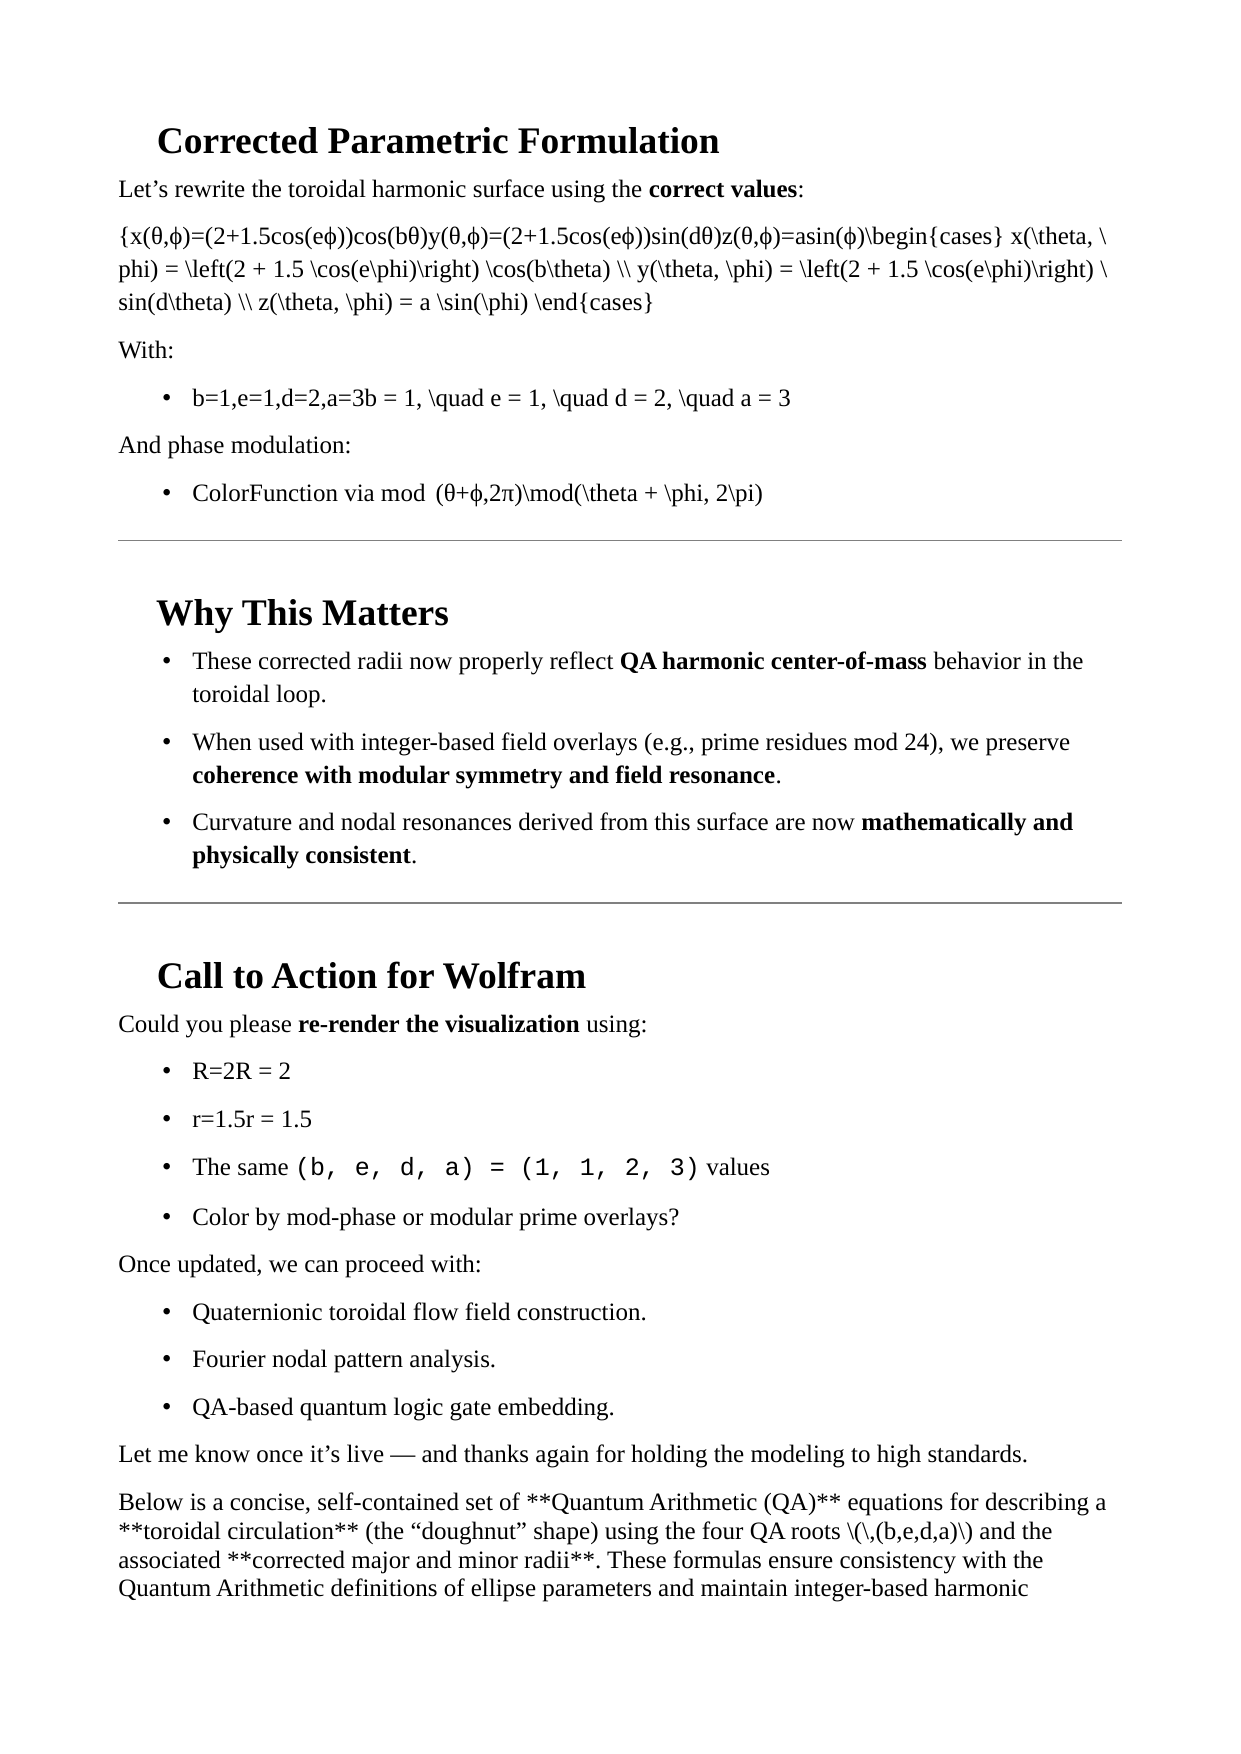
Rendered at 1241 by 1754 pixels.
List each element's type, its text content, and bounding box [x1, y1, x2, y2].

list Fourier nodal pattern analysis. [162, 1344, 1122, 1373]
list These corrected radii now properly reflect QA harmonic center-of-mass behavior in the toroidal loop. [162, 646, 1122, 708]
subtitle ✅ Corrected Parametric Formulation [118, 118, 1122, 161]
subtitle 📌 Call to Action for Wolfram [118, 953, 1122, 996]
text Could you please re-render the visualization using: [118, 1009, 1122, 1037]
list QA-based quantum logic gate embedding. [162, 1392, 1122, 1421]
list Curvature and nodal resonances derived from this surface are now mathematically and physically consistent. [162, 807, 1122, 869]
list Quaternionic toroidal flow field construction. [162, 1297, 1122, 1326]
text With: [118, 335, 1122, 364]
text {x(θ,ϕ)=(2+1.5cos⁡(eϕ))cos⁡(bθ)y(θ,ϕ)=(2+1.5cos⁡(eϕ))sin⁡(dθ)z(θ,ϕ)=asin⁡(ϕ)\begin{cases} x(\theta, \phi) = \left(2 + 1.5 \cos(e\phi)\right) \cos(b\theta) \\ y(\theta, \phi) = \left(2 + 1.5 \cos(e\phi)\right) \sin(d\theta) \\ z(\theta, \phi) = a \sin(\phi) \end{cases} [118, 221, 1122, 316]
list Color by mod-phase or modular prime overlays? [162, 1202, 1122, 1230]
text Once updated, we can proceed with: [118, 1249, 1122, 1278]
list ColorFunction via mod (θ+ϕ,2π)\mod(\theta + \phi, 2\pi) [162, 478, 1122, 507]
text Let’s rewrite the toroidal harmonic surface using the correct values: [118, 174, 1122, 202]
list b=1,e=1,d=2,a=3b = 1, \quad e = 1, \quad d = 2, \quad a = 3 [162, 383, 1122, 411]
list r=1.5r = 1.5 [162, 1104, 1122, 1133]
text Below is a concise, self-contained set of **Quantum Arithmetic (QA)** equations for describing a **toroidal circulation** (the “doughnut” shape) using the four QA roots \(\,(b,e,d,a)\) and the associated **corrected major and minor radii**. These formulas ensure consistency with the Quantum Arithmetic definitions of ellipse parameters and maintain integer-based harmonic [118, 1487, 1122, 1602]
text And phase modulation: [118, 430, 1122, 459]
list R=2R = 2 [162, 1056, 1122, 1085]
text Let me know once it’s live — and thanks again for holding the modeling to high standards. [118, 1439, 1122, 1468]
list When used with integer-based field overlays (e.g., prime residues mod 24), we preserve coherence with modular symmetry and field resonance. [162, 727, 1122, 788]
list The same (b, e, d, a) = (1, 1, 2, 3) values [162, 1152, 1122, 1182]
subtitle 🧪 Why This Matters [118, 591, 1122, 634]
